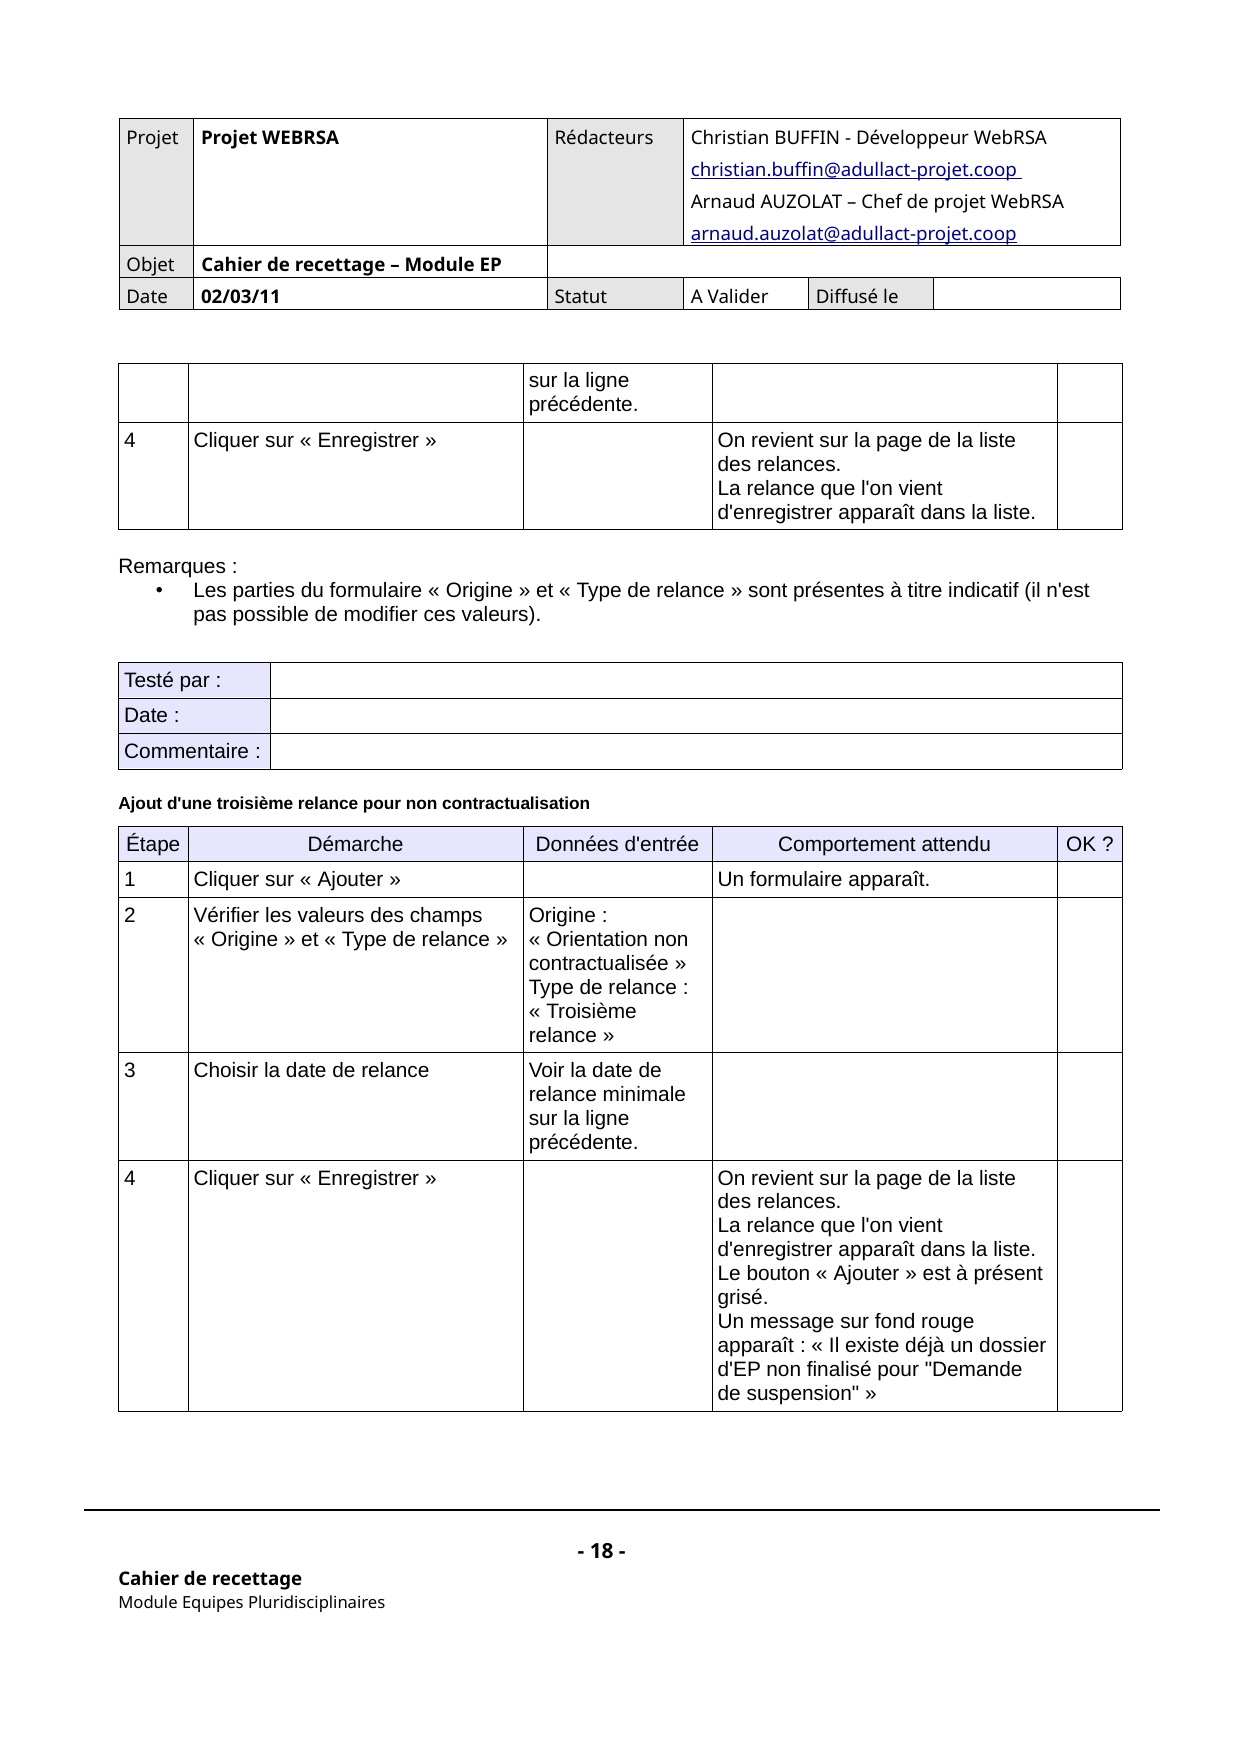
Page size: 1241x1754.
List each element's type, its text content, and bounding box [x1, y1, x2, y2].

table_cell Un formulaire apparaît. [713, 862, 1057, 897]
table_header Démarche [189, 827, 523, 861]
table_cell On revient sur la page de la liste des relances. La relance que l'on vient d'enregistrer apparaît dans la liste. Le bouton « Ajouter » est à présent grisé. Un message sur fond rouge apparaît : « Il existe déjà un dossier d'EP non finalisé pour "Demande de suspension" » [713, 1161, 1057, 1411]
table_cell 4 [119, 423, 188, 529]
table_cell 2 [119, 898, 188, 1052]
table_cell [1058, 423, 1122, 529]
table_cell [271, 734, 1122, 768]
table_header Comportement attendu [713, 827, 1057, 861]
table_header Testé par : [119, 663, 270, 697]
text Remarques : [118, 553, 1122, 577]
table_cell [524, 1161, 712, 1411]
table_cell [271, 699, 1122, 733]
table_cell [713, 364, 1057, 422]
subtitle Ajout d'une troisième relance pour non contractualisation [118, 793, 1122, 813]
table_cell [1058, 1161, 1122, 1411]
table_cell [1058, 364, 1122, 422]
table_cell [524, 862, 712, 897]
table_cell Choisir la date de relance [189, 1053, 523, 1159]
table_cell [713, 1053, 1057, 1159]
table_cell Cliquer sur « Enregistrer » [189, 423, 523, 529]
table_cell [119, 364, 188, 422]
table_cell Vérifier les valeurs des champs « Origine » et « Type de relance » [189, 898, 523, 1052]
table_cell [1058, 862, 1122, 897]
table_cell Cliquer sur « Ajouter » [189, 862, 523, 897]
table_cell [713, 898, 1057, 1052]
table_cell Date : [119, 699, 270, 733]
table_cell Cliquer sur « Enregistrer » [189, 1161, 523, 1411]
table_cell 1 [119, 862, 188, 897]
table_cell 4 [119, 1161, 188, 1411]
table_cell [524, 423, 712, 529]
table_header OK ? [1058, 827, 1122, 861]
table_cell [189, 364, 523, 422]
table_header Étape [119, 827, 188, 861]
table_cell sur la ligne précédente. [524, 364, 712, 422]
table_cell [1058, 1053, 1122, 1159]
table_cell On revient sur la page de la liste des relances. La relance que l'on vient d'enregistrer apparaît dans la liste. [713, 423, 1057, 529]
table_header Données d'entrée [524, 827, 712, 861]
table_cell 3 [119, 1053, 188, 1159]
table_header [271, 663, 1122, 697]
table_cell [1058, 898, 1122, 1052]
table_cell Voir la date de relance minimale sur la ligne précédente. [524, 1053, 712, 1159]
list Les parties du formulaire « Origine » et « Type de relance » sont présentes à titre indicatif (il n'est pas possible de modifier ces valeurs). [156, 577, 1122, 625]
table_cell Commentaire : [119, 734, 270, 768]
table_cell Origine : « Orientation non contractualisée » Type de relance : « Troisième relance » [524, 898, 712, 1052]
